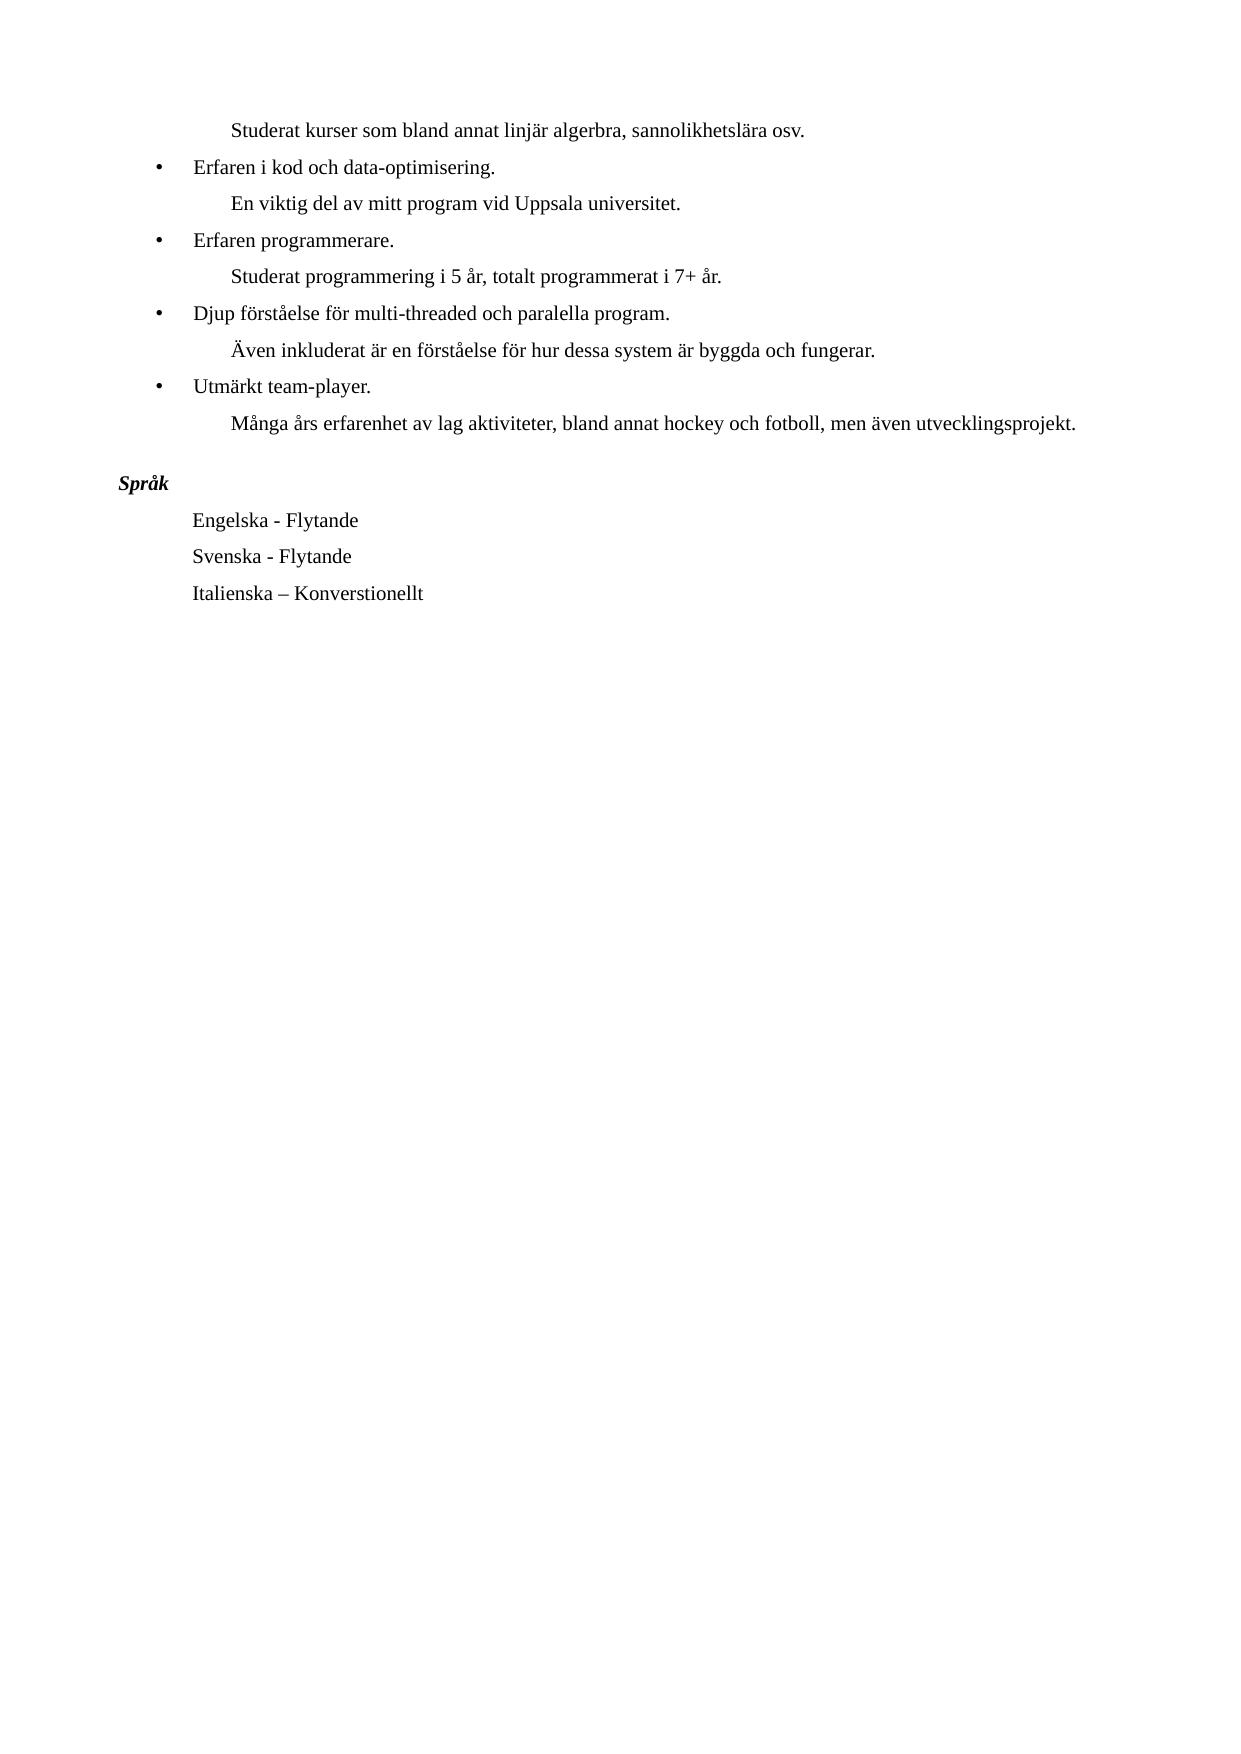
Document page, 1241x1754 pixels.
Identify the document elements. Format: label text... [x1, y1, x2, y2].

list Djup förståelse för multi-threaded och paralella program. [156, 301, 1122, 325]
text Svenska - Flytande [118, 544, 1122, 568]
list Erfaren programmerare. [156, 228, 1122, 252]
list Studerat kurser som bland annat linjär algerbra, sannolikhetslära osv. [193, 118, 1122, 142]
list Många års erfarenhet av lag aktiviteter, bland annat hockey och fotboll, men även utvecklingsprojekt. [193, 411, 1122, 435]
text Språk [118, 471, 1122, 495]
list Även inkluderat är en förståelse för hur dessa system är byggda och fungerar. [193, 337, 1122, 362]
list Studerat programmering i 5 år, totalt programmerat i 7+ år. [193, 264, 1122, 288]
text Italienska – Konverstionellt [118, 581, 1122, 605]
list Utmärkt team-player. [156, 374, 1122, 398]
list En viktig del av mitt program vid Uppsala universitet. [193, 191, 1122, 215]
text Engelska - Flytande [118, 508, 1122, 532]
list Erfaren i kod och data-optimisering. [156, 155, 1122, 179]
